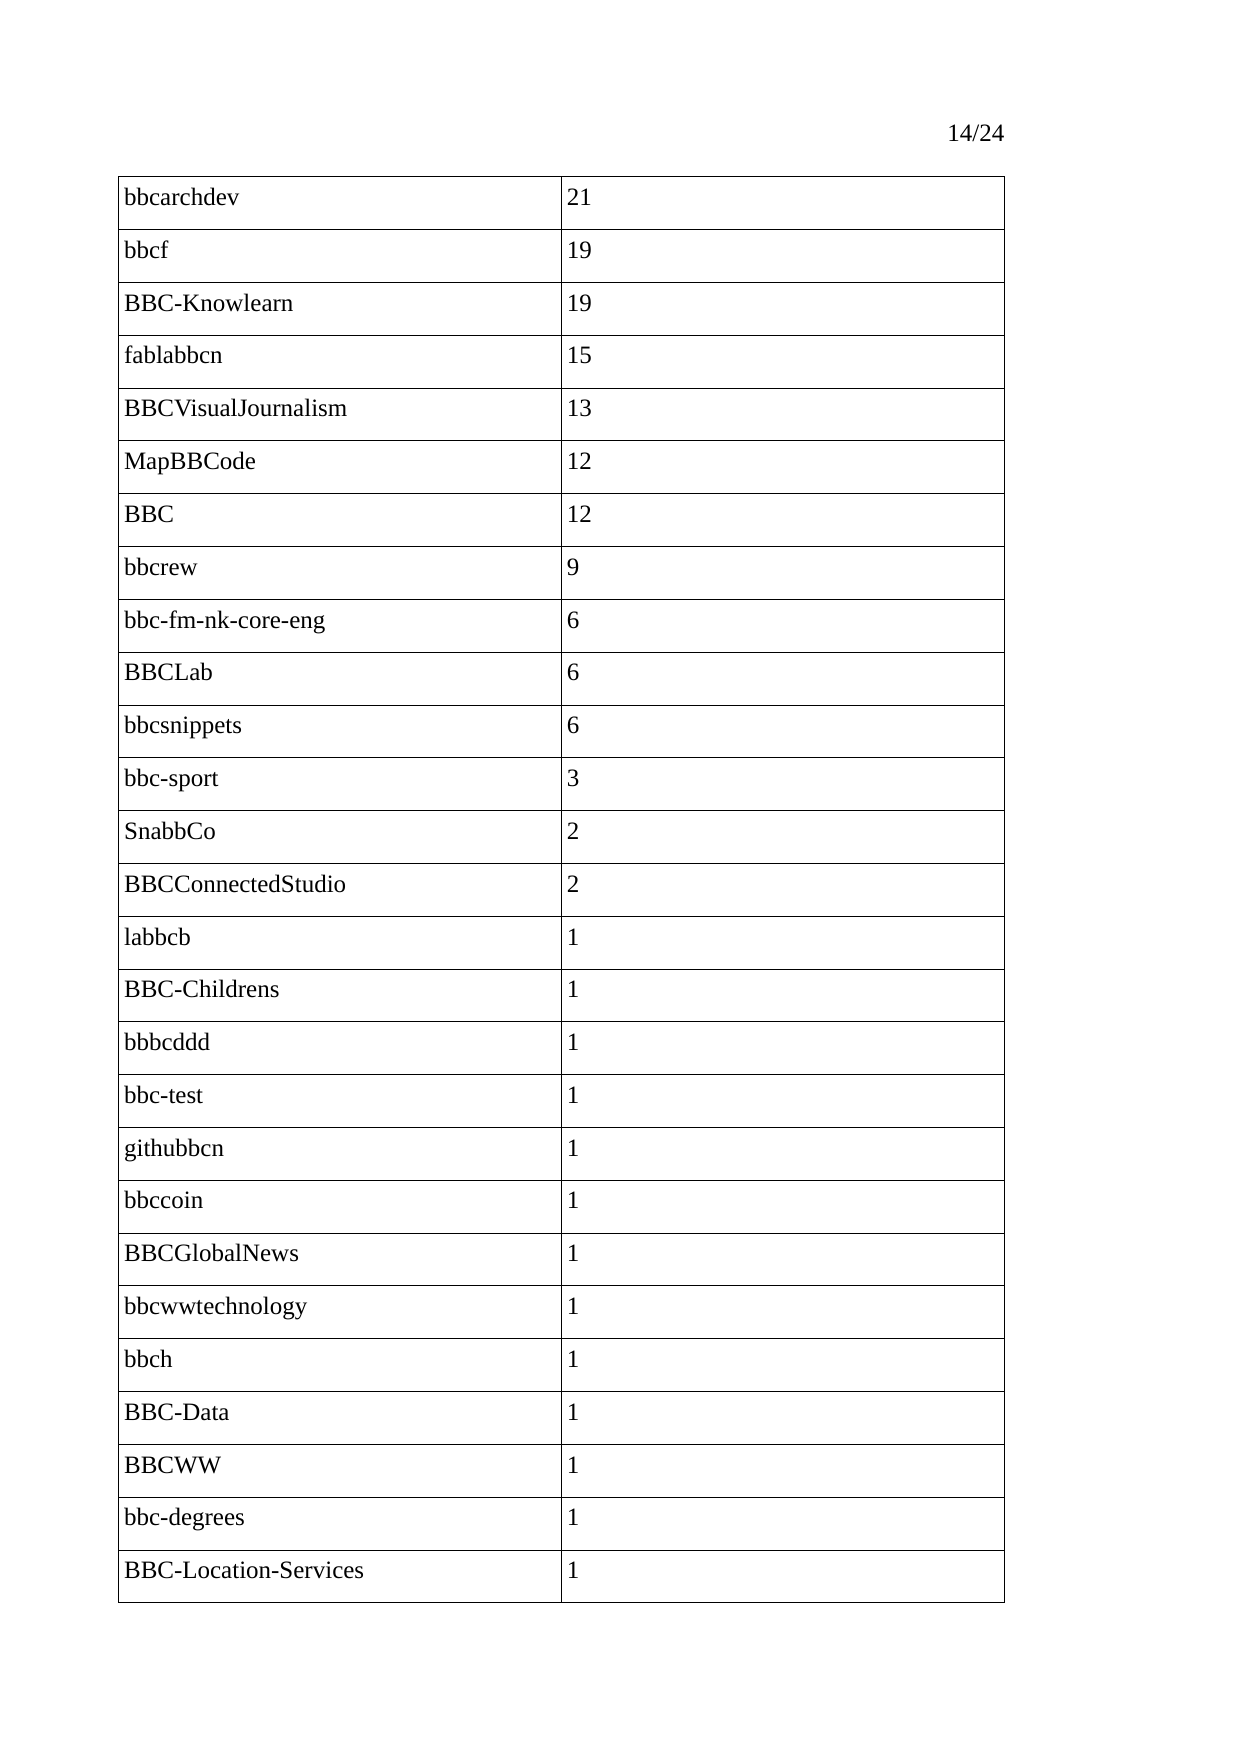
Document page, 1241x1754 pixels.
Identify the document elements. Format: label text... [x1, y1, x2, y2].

table_cell 1 [562, 1339, 1004, 1391]
table_cell BBC-Location-Services [119, 1551, 561, 1602]
table_cell bbcf [119, 230, 561, 282]
table_cell 12 [562, 494, 1004, 546]
table_cell SnabbCo [119, 811, 561, 863]
table_cell 1 [562, 1128, 1004, 1180]
table_cell 21 [562, 177, 1004, 229]
table_cell 2 [562, 811, 1004, 863]
table_cell 9 [562, 547, 1004, 599]
table_cell 6 [562, 600, 1004, 652]
table_cell 1 [562, 1234, 1004, 1285]
table_cell 1 [562, 1286, 1004, 1338]
table_cell BBCLab [119, 653, 561, 704]
table_cell 1 [562, 1445, 1004, 1497]
table_cell 1 [562, 970, 1004, 1021]
table_cell 1 [562, 1022, 1004, 1074]
table_cell labbcb [119, 917, 561, 968]
table_cell 1 [562, 917, 1004, 968]
table_cell bbcwwtechnology [119, 1286, 561, 1338]
table_cell BBC-Data [119, 1392, 561, 1444]
table_cell 1 [562, 1498, 1004, 1549]
table_cell 1 [562, 1181, 1004, 1233]
table_cell bbcrew [119, 547, 561, 599]
table_cell MapBBCode [119, 441, 561, 493]
table_cell 13 [562, 389, 1004, 440]
table_cell bbc-fm-nk-core-eng [119, 600, 561, 652]
table_cell bbccoin [119, 1181, 561, 1233]
table_cell 1 [562, 1551, 1004, 1602]
table_cell githubbcn [119, 1128, 561, 1180]
table_cell BBC-Childrens [119, 970, 561, 1021]
table_cell 12 [562, 441, 1004, 493]
table_cell 6 [562, 653, 1004, 704]
table_cell 19 [562, 230, 1004, 282]
table_cell BBCVisualJournalism [119, 389, 561, 440]
table_cell BBC-Knowlearn [119, 283, 561, 335]
table_cell BBCConnectedStudio [119, 864, 561, 916]
table_cell 1 [562, 1392, 1004, 1444]
table_cell 19 [562, 283, 1004, 335]
table_cell bbch [119, 1339, 561, 1391]
table_cell 3 [562, 758, 1004, 810]
table_cell 2 [562, 864, 1004, 916]
table_cell bbcarchdev [119, 177, 561, 229]
table_cell bbc-degrees [119, 1498, 561, 1549]
table_cell BBCGlobalNews [119, 1234, 561, 1285]
table_cell 15 [562, 336, 1004, 388]
table_cell BBCWW [119, 1445, 561, 1497]
table_cell bbc-sport [119, 758, 561, 810]
table_cell 1 [562, 1075, 1004, 1127]
table_cell bbc-test [119, 1075, 561, 1127]
table_cell 6 [562, 706, 1004, 757]
table_cell BBC [119, 494, 561, 546]
table_cell bbbcddd [119, 1022, 561, 1074]
table_cell bbcsnippets [119, 706, 561, 757]
table_cell fablabbcn [119, 336, 561, 388]
